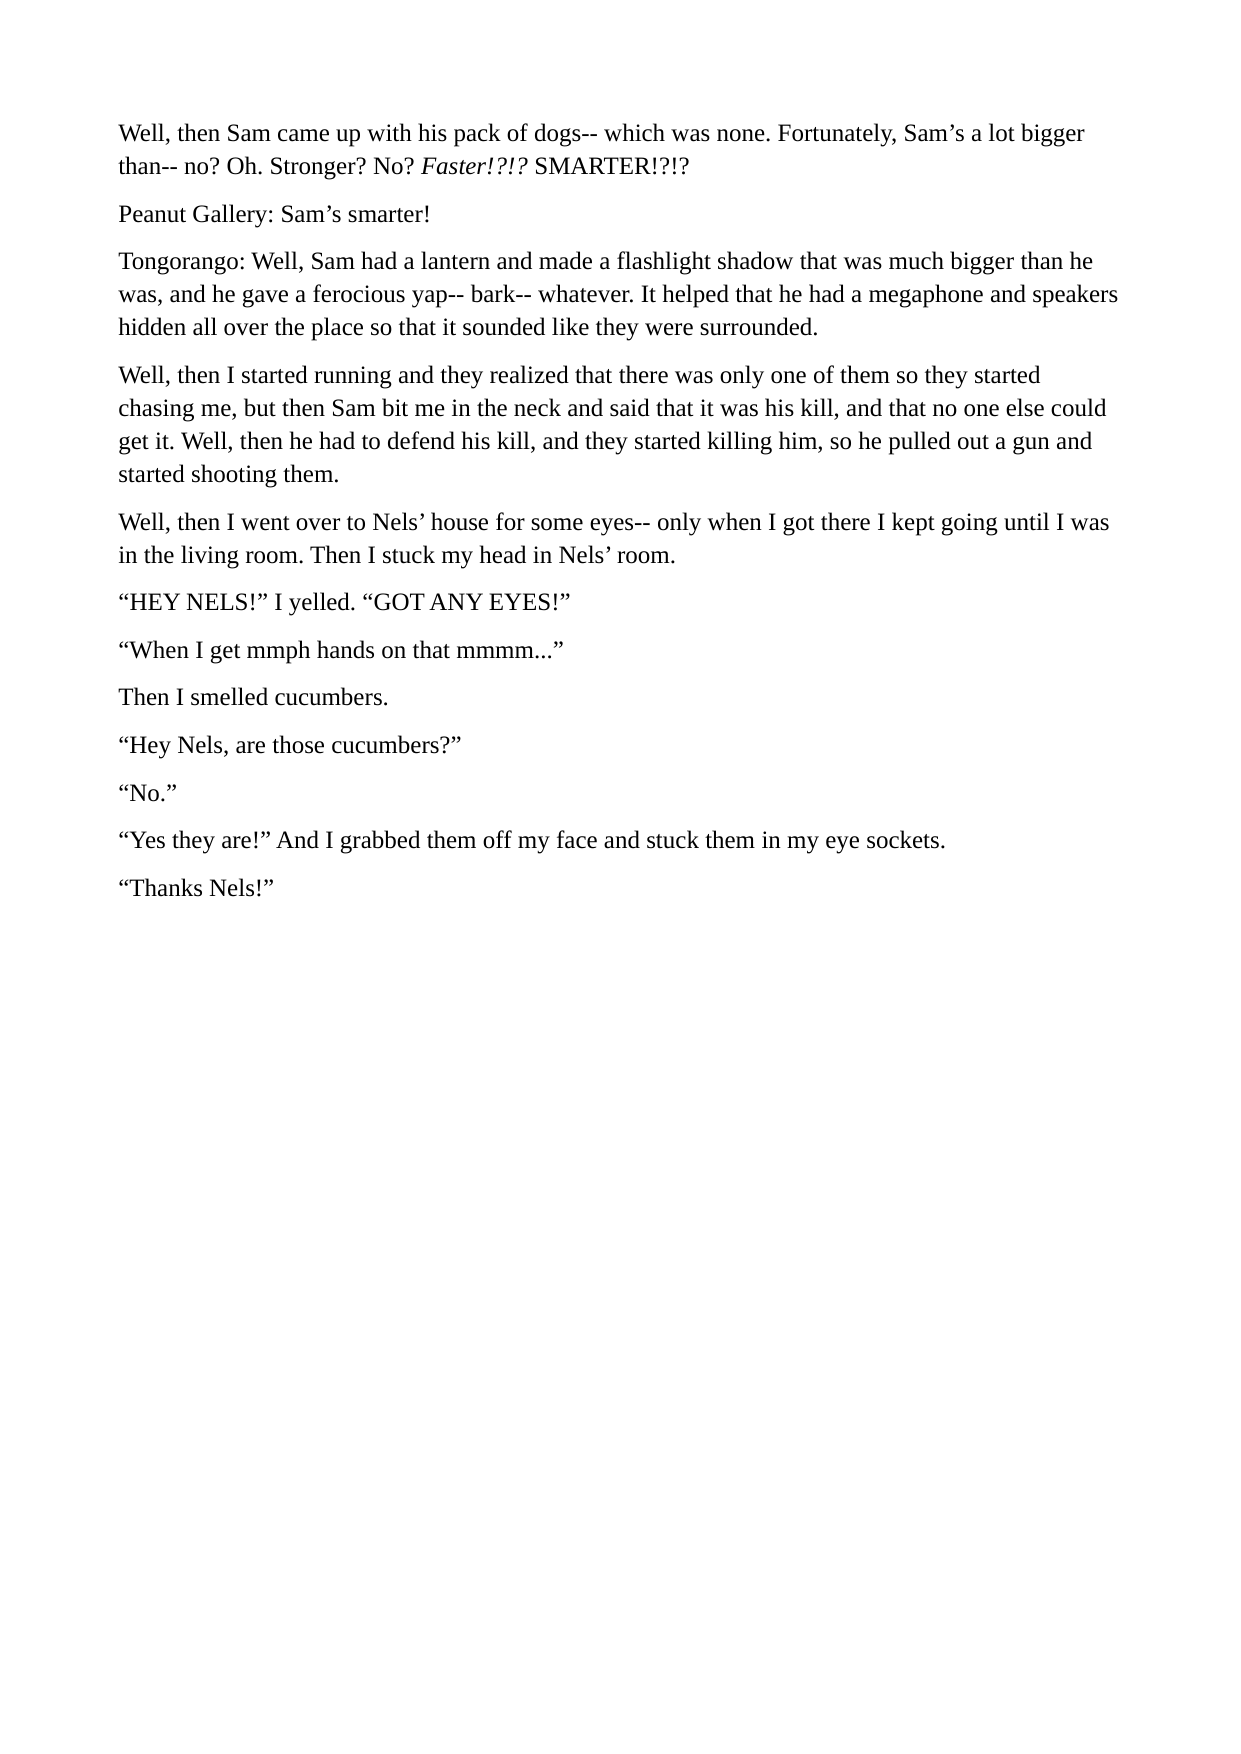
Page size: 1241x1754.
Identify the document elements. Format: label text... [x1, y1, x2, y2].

text Then I smelled cucumbers. [118, 682, 1122, 711]
text Well, then I started running and they realized that there was only one of them so they started chasing me, but then Sam bit me in the neck and said that it was his kill, and that no one else could get it. Well, then he had to defend his kill, and they started killing him, so he pulled out a gun and started shooting them. [118, 360, 1122, 488]
text “No.” [118, 778, 1122, 806]
text “HEY NELS!” I yelled. “GOT ANY EYES!” [118, 587, 1122, 616]
text “Thanks Nels!” [118, 873, 1122, 902]
text Well, then Sam came up with his pack of dogs-- which was none. Fortunately, Sam’s a lot bigger than-- no? Oh. Stronger? No? Faster!?!? SMARTER!?!? [118, 118, 1122, 180]
text “When I get mmph hands on that mmmm...” [118, 635, 1122, 664]
text “Yes they are!” And I grabbed them off my face and stuck them in my eye sockets. [118, 825, 1122, 854]
text Well, then I went over to Nels’ house for some eyes-- only when I got there I kept going until I was in the living room. Then I stuck my head in Nels’ room. [118, 507, 1122, 568]
text Tongorango: Well, Sam had a lantern and made a flashlight shadow that was much bigger than he was, and he gave a ferocious yap-- bark-- whatever. It helped that he had a megaphone and speakers hidden all over the place so that it sounded like they were surrounded. [118, 246, 1122, 341]
text “Hey Nels, are those cucumbers?” [118, 730, 1122, 759]
text Peanut Gallery: Sam’s smarter! [118, 199, 1122, 227]
